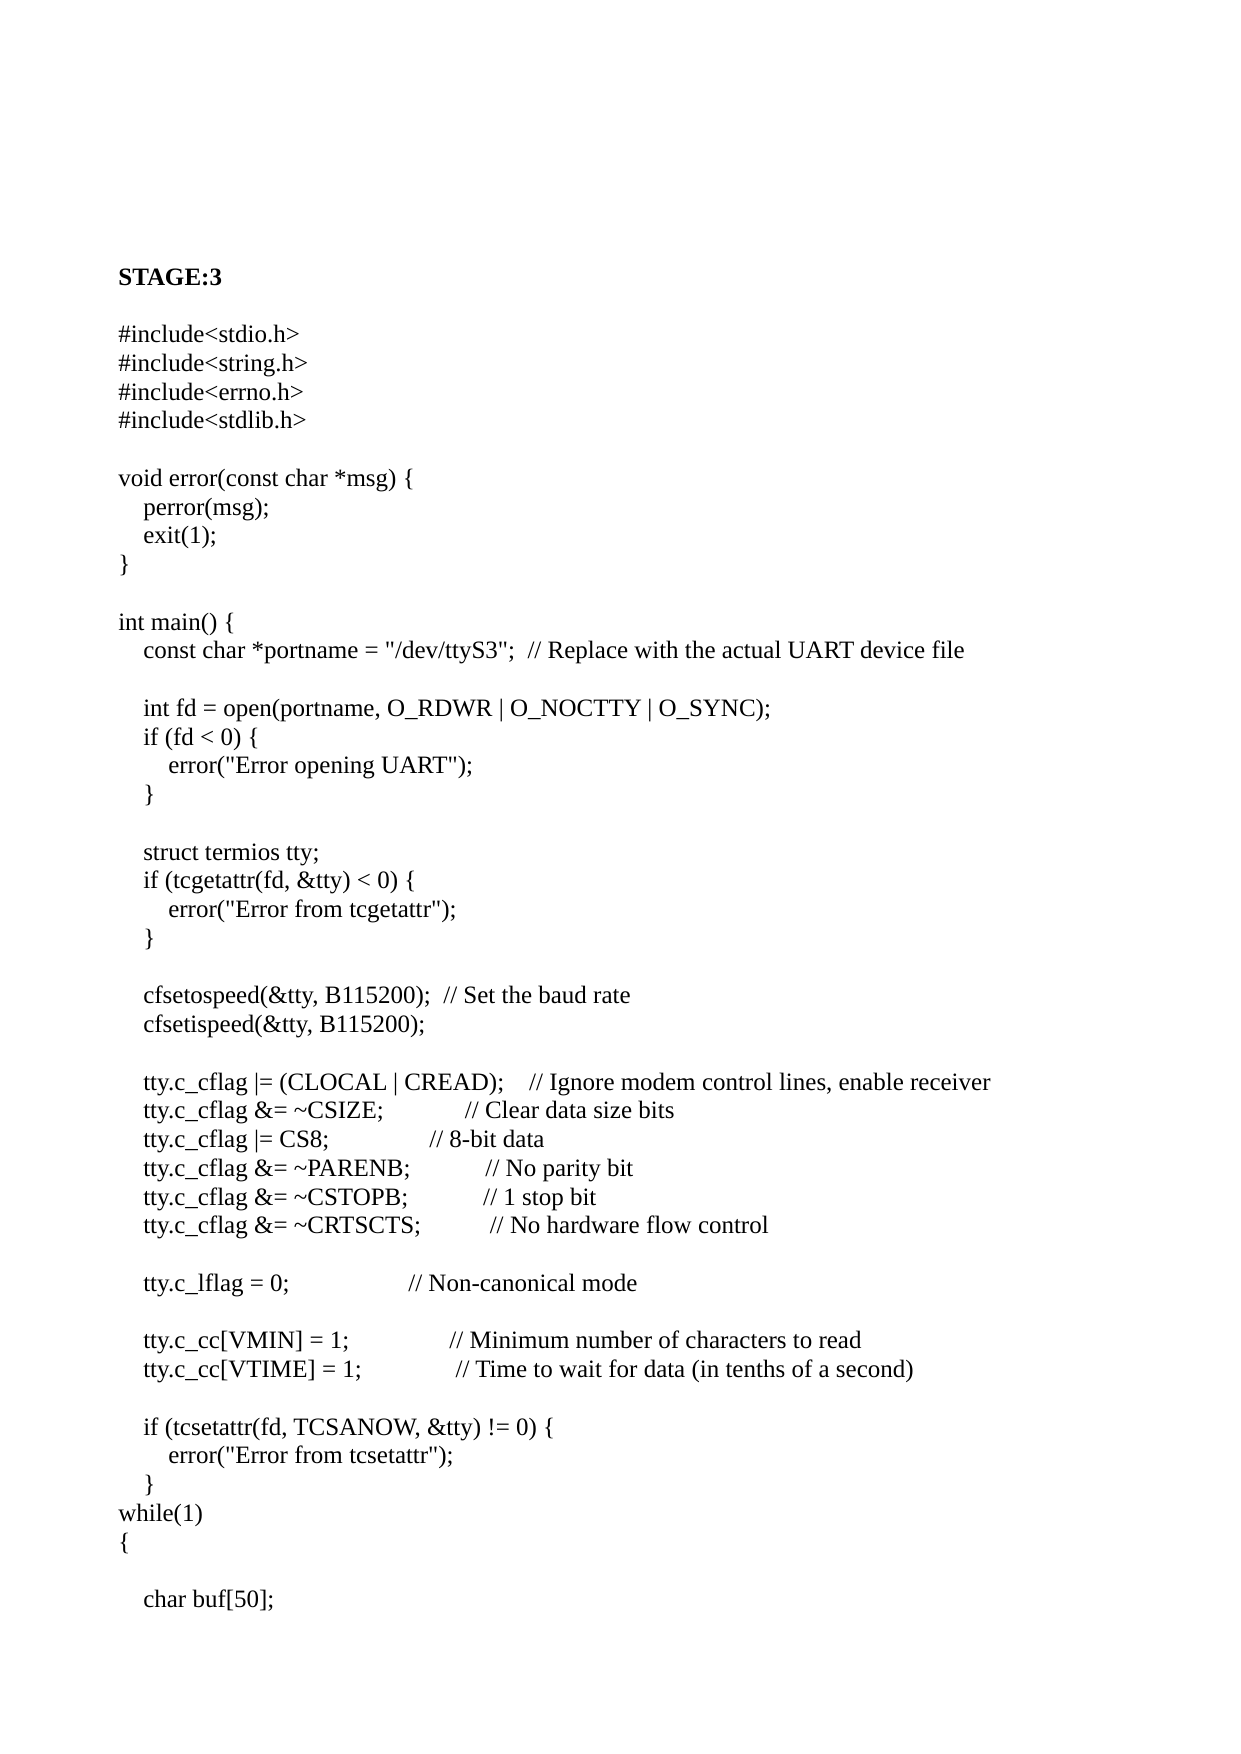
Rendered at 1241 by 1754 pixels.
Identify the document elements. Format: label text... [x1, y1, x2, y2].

text #include<stdlib.h> [118, 406, 1122, 434]
text #include<stdio.h> [118, 319, 1122, 348]
text cfsetispeed(&tty, B115200); [118, 1009, 1122, 1038]
text tty.c_cc[VMIN] = 1; // Minimum number of characters to read [118, 1326, 1122, 1354]
text if (tcgetattr(fd, &tty) < 0) { [118, 866, 1122, 894]
text tty.c_cflag &= ~CSTOPB; // 1 stop bit [118, 1182, 1122, 1211]
text tty.c_cflag &= ~CSIZE; // Clear data size bits [118, 1096, 1122, 1124]
text STAGE:3 [118, 262, 1122, 291]
text if (tcsetattr(fd, TCSANOW, &tty) != 0) { [118, 1412, 1122, 1441]
text cfsetospeed(&tty, B115200); // Set the baud rate [118, 981, 1122, 1009]
text { [118, 1527, 1122, 1556]
text perror(msg); [118, 492, 1122, 521]
text error("Error opening UART"); [118, 751, 1122, 779]
text #include<errno.h> [118, 377, 1122, 406]
text char buf[50]; [118, 1584, 1122, 1613]
text tty.c_cflag &= ~CRTSCTS; // No hardware flow control [118, 1211, 1122, 1239]
text tty.c_cc[VTIME] = 1; // Time to wait for data (in tenths of a second) [118, 1354, 1122, 1383]
text const char *portname = "/dev/ttyS3"; // Replace with the actual UART device file [118, 636, 1122, 664]
text } [118, 1469, 1122, 1498]
text } [118, 779, 1122, 808]
text } [118, 549, 1122, 578]
text struct termios tty; [118, 837, 1122, 866]
text } [118, 923, 1122, 952]
text int main() { [118, 607, 1122, 636]
text tty.c_lflag = 0; // Non-canonical mode [118, 1268, 1122, 1297]
text exit(1); [118, 521, 1122, 549]
text tty.c_cflag &= ~PARENB; // No parity bit [118, 1153, 1122, 1182]
text tty.c_cflag |= (CLOCAL | CREAD); // Ignore modem control lines, enable receiver [118, 1067, 1122, 1096]
text void error(const char *msg) { [118, 463, 1122, 492]
text tty.c_cflag |= CS8; // 8-bit data [118, 1124, 1122, 1153]
text error("Error from tcsetattr"); [118, 1441, 1122, 1469]
text error("Error from tcgetattr"); [118, 894, 1122, 923]
text int fd = open(portname, O_RDWR | O_NOCTTY | O_SYNC); [118, 693, 1122, 722]
text if (fd < 0) { [118, 722, 1122, 751]
text while(1) [118, 1498, 1122, 1527]
text #include<string.h> [118, 348, 1122, 377]
